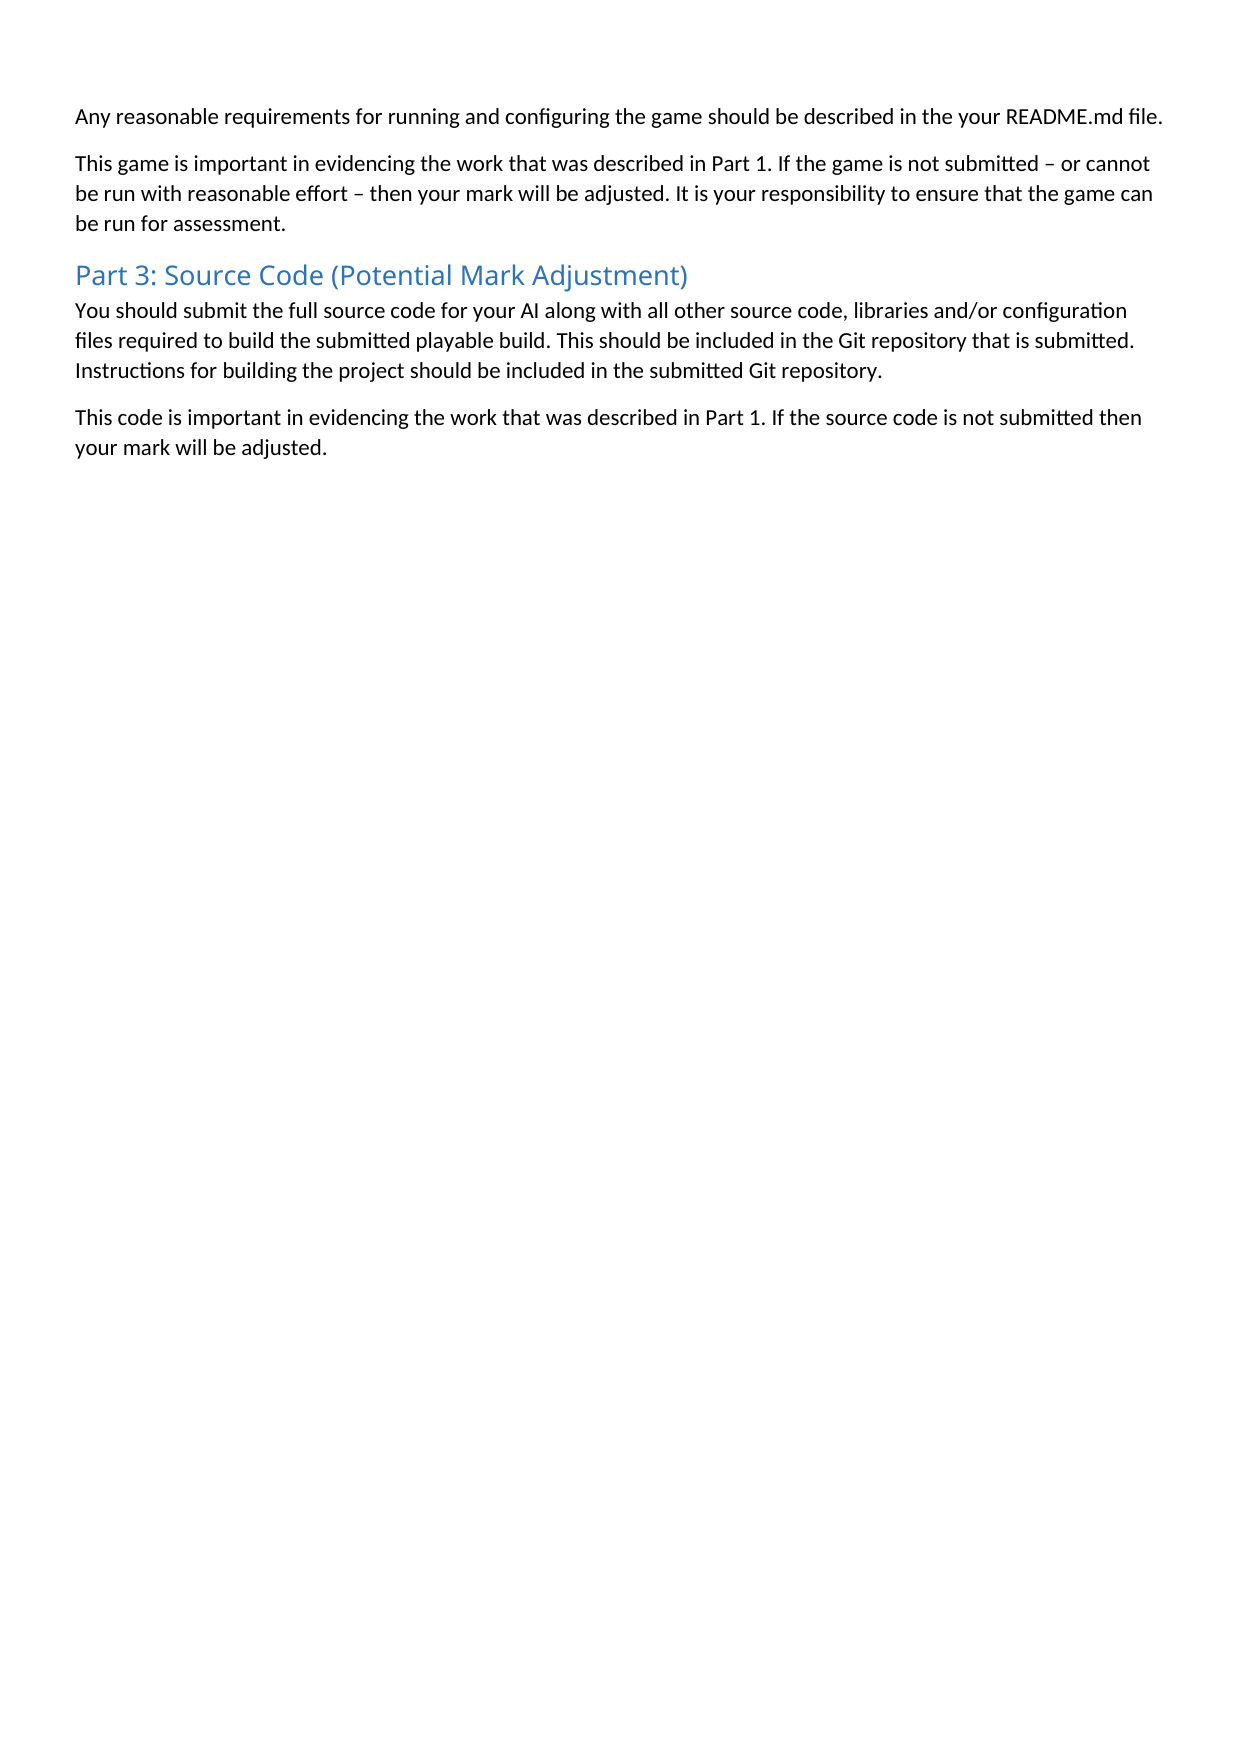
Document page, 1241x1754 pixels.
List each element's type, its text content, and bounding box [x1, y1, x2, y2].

text This game is important in evidencing the work that was described in Part 1. If the game is not submitted – or cannot be run with reasonable effort – then your mark will be adjusted. It is your responsibility to ensure that the game can be run for assessment. [75, 149, 1165, 237]
text This code is important in evidencing the work that was described in Part 1. If the source code is not submitted then your mark will be adjusted. [75, 403, 1165, 461]
text You should submit the full source code for your AI along with all other source code, libraries and/or configuration files required to build the submitted playable build. This should be included in the Git repository that is submitted. Instructions for building the project should be included in the submitted Git repository. [75, 296, 1165, 384]
text Any reasonable requirements for running and configuring the game should be described in the your README.md file. [75, 102, 1165, 130]
subtitle Part 3: Source Code (Potential Mark Adjustment) [75, 256, 1165, 293]
